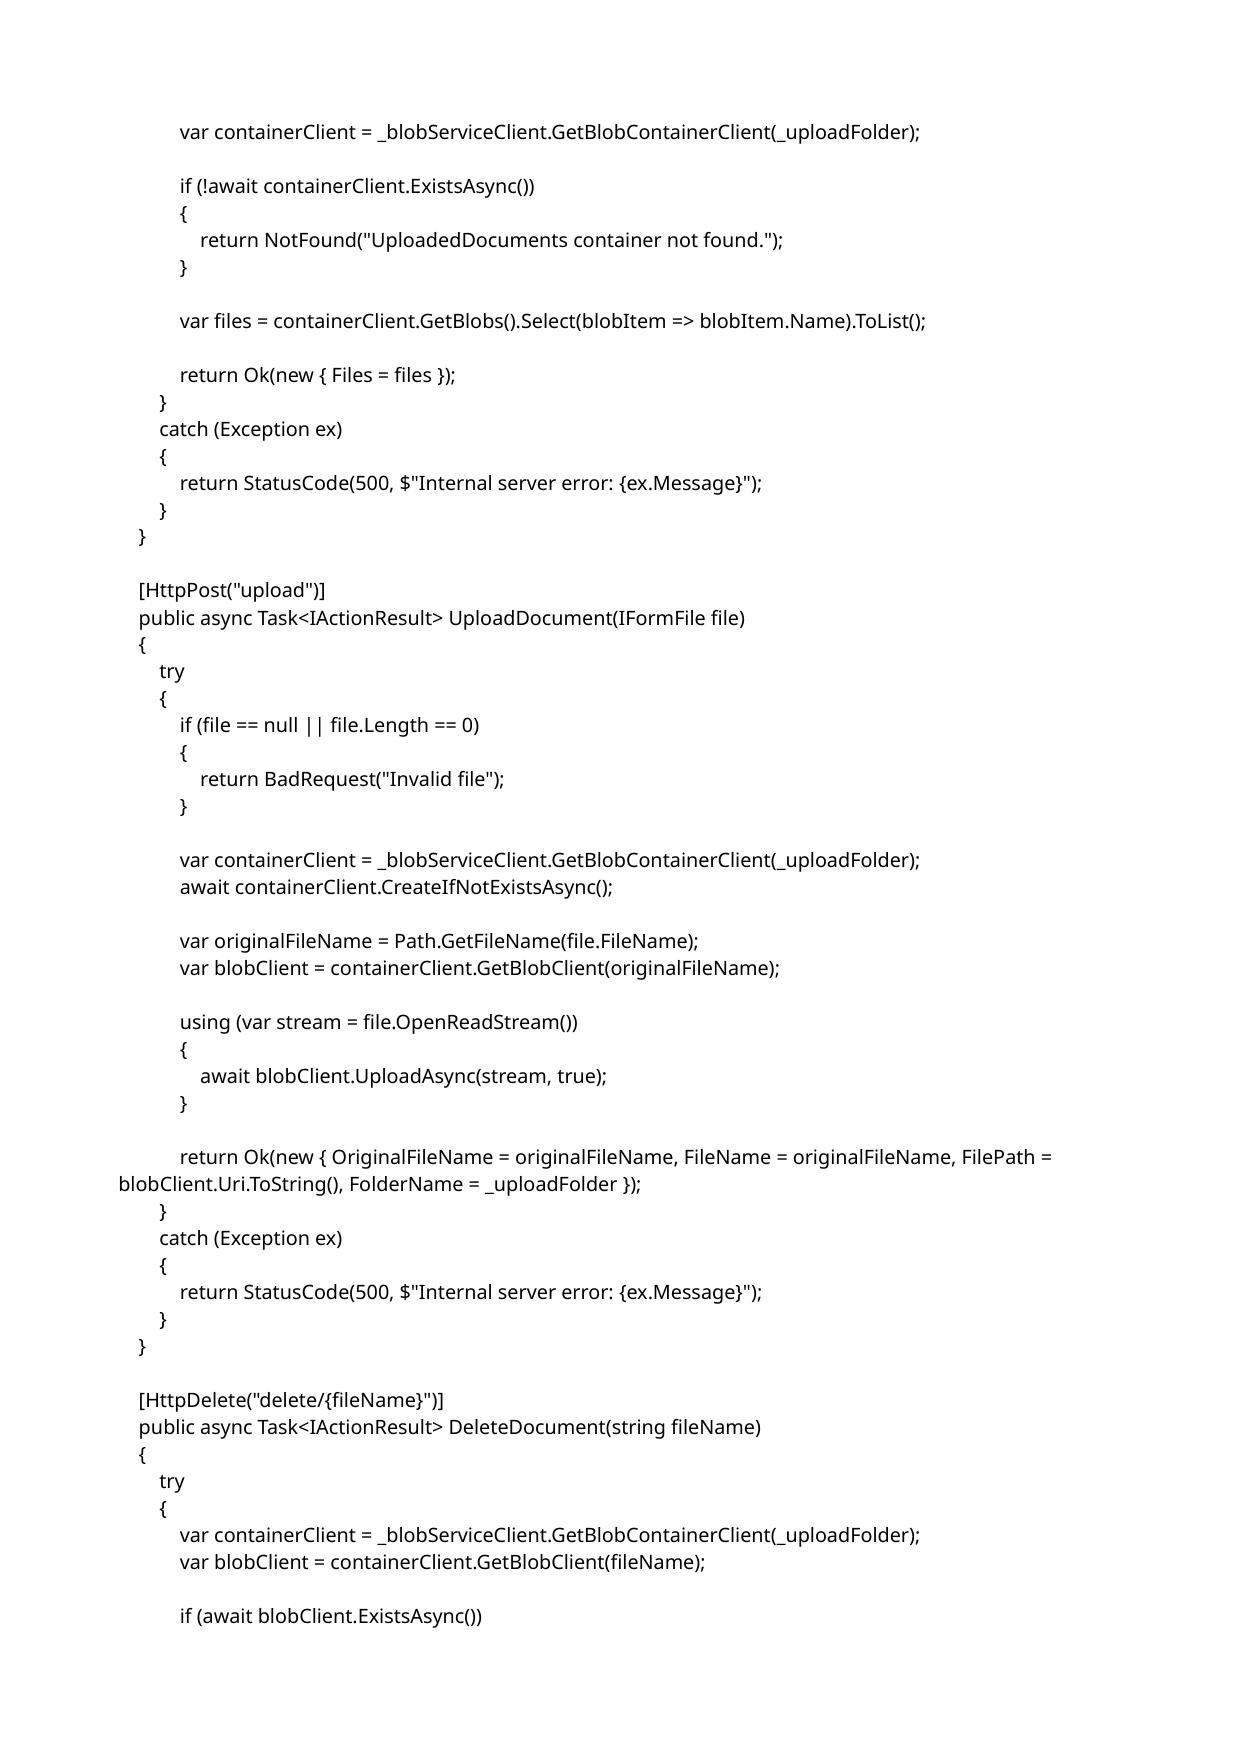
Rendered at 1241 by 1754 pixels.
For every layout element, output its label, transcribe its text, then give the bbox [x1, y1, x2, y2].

text return NotFound("UploadedDocuments container not found."); [118, 226, 1122, 253]
text } [118, 1089, 1122, 1116]
text public async Task<IActionResult> UploadDocument(IFormFile file) [118, 604, 1122, 631]
text catch (Exception ex) [118, 1224, 1122, 1251]
text } [118, 1332, 1122, 1359]
text { [118, 631, 1122, 658]
text { [118, 1251, 1122, 1278]
text try [118, 658, 1122, 685]
text { [118, 442, 1122, 469]
text { [118, 1494, 1122, 1521]
text var containerClient = _blobServiceClient.GetBlobContainerClient(_uploadFolder); [118, 1521, 1122, 1548]
text try [118, 1467, 1122, 1494]
text } [118, 523, 1122, 550]
text var containerClient = _blobServiceClient.GetBlobContainerClient(_uploadFolder); [118, 118, 1122, 145]
text await blobClient.UploadAsync(stream, true); [118, 1062, 1122, 1089]
text if (await blobClient.ExistsAsync()) [118, 1602, 1122, 1629]
text if (file == null || file.Length == 0) [118, 712, 1122, 739]
text { [118, 739, 1122, 766]
text return StatusCode(500, $"Internal server error: {ex.Message}"); [118, 469, 1122, 496]
text { [118, 1440, 1122, 1467]
text var blobClient = containerClient.GetBlobClient(originalFileName); [118, 954, 1122, 981]
text } [118, 1305, 1122, 1332]
text return Ok(new { Files = files }); [118, 361, 1122, 388]
text await containerClient.CreateIfNotExistsAsync(); [118, 873, 1122, 901]
text var files = containerClient.GetBlobs().Select(blobItem => blobItem.Name).ToList(); [118, 307, 1122, 334]
text var containerClient = _blobServiceClient.GetBlobContainerClient(_uploadFolder); [118, 847, 1122, 873]
text { [118, 199, 1122, 226]
text catch (Exception ex) [118, 415, 1122, 442]
text return BadRequest("Invalid file"); [118, 766, 1122, 793]
text return StatusCode(500, $"Internal server error: {ex.Message}"); [118, 1278, 1122, 1305]
text public async Task<IActionResult> DeleteDocument(string fileName) [118, 1413, 1122, 1440]
text if (!await containerClient.ExistsAsync()) [118, 172, 1122, 199]
text } [118, 496, 1122, 523]
text [HttpPost("upload")] [118, 577, 1122, 604]
text } [118, 253, 1122, 280]
text } [118, 793, 1122, 819]
text var originalFileName = Path.GetFileName(file.FileName); [118, 927, 1122, 954]
text [HttpDelete("delete/{fileName}")] [118, 1386, 1122, 1413]
text } [118, 388, 1122, 415]
text var blobClient = containerClient.GetBlobClient(fileName); [118, 1548, 1122, 1575]
text return Ok(new { OriginalFileName = originalFileName, FileName = originalFileName, FilePath = blobClient.Uri.ToString(), FolderName = _uploadFolder }); [118, 1143, 1122, 1197]
text using (var stream = file.OpenReadStream()) [118, 1008, 1122, 1035]
text { [118, 685, 1122, 712]
text } [118, 1197, 1122, 1224]
text { [118, 1035, 1122, 1062]
